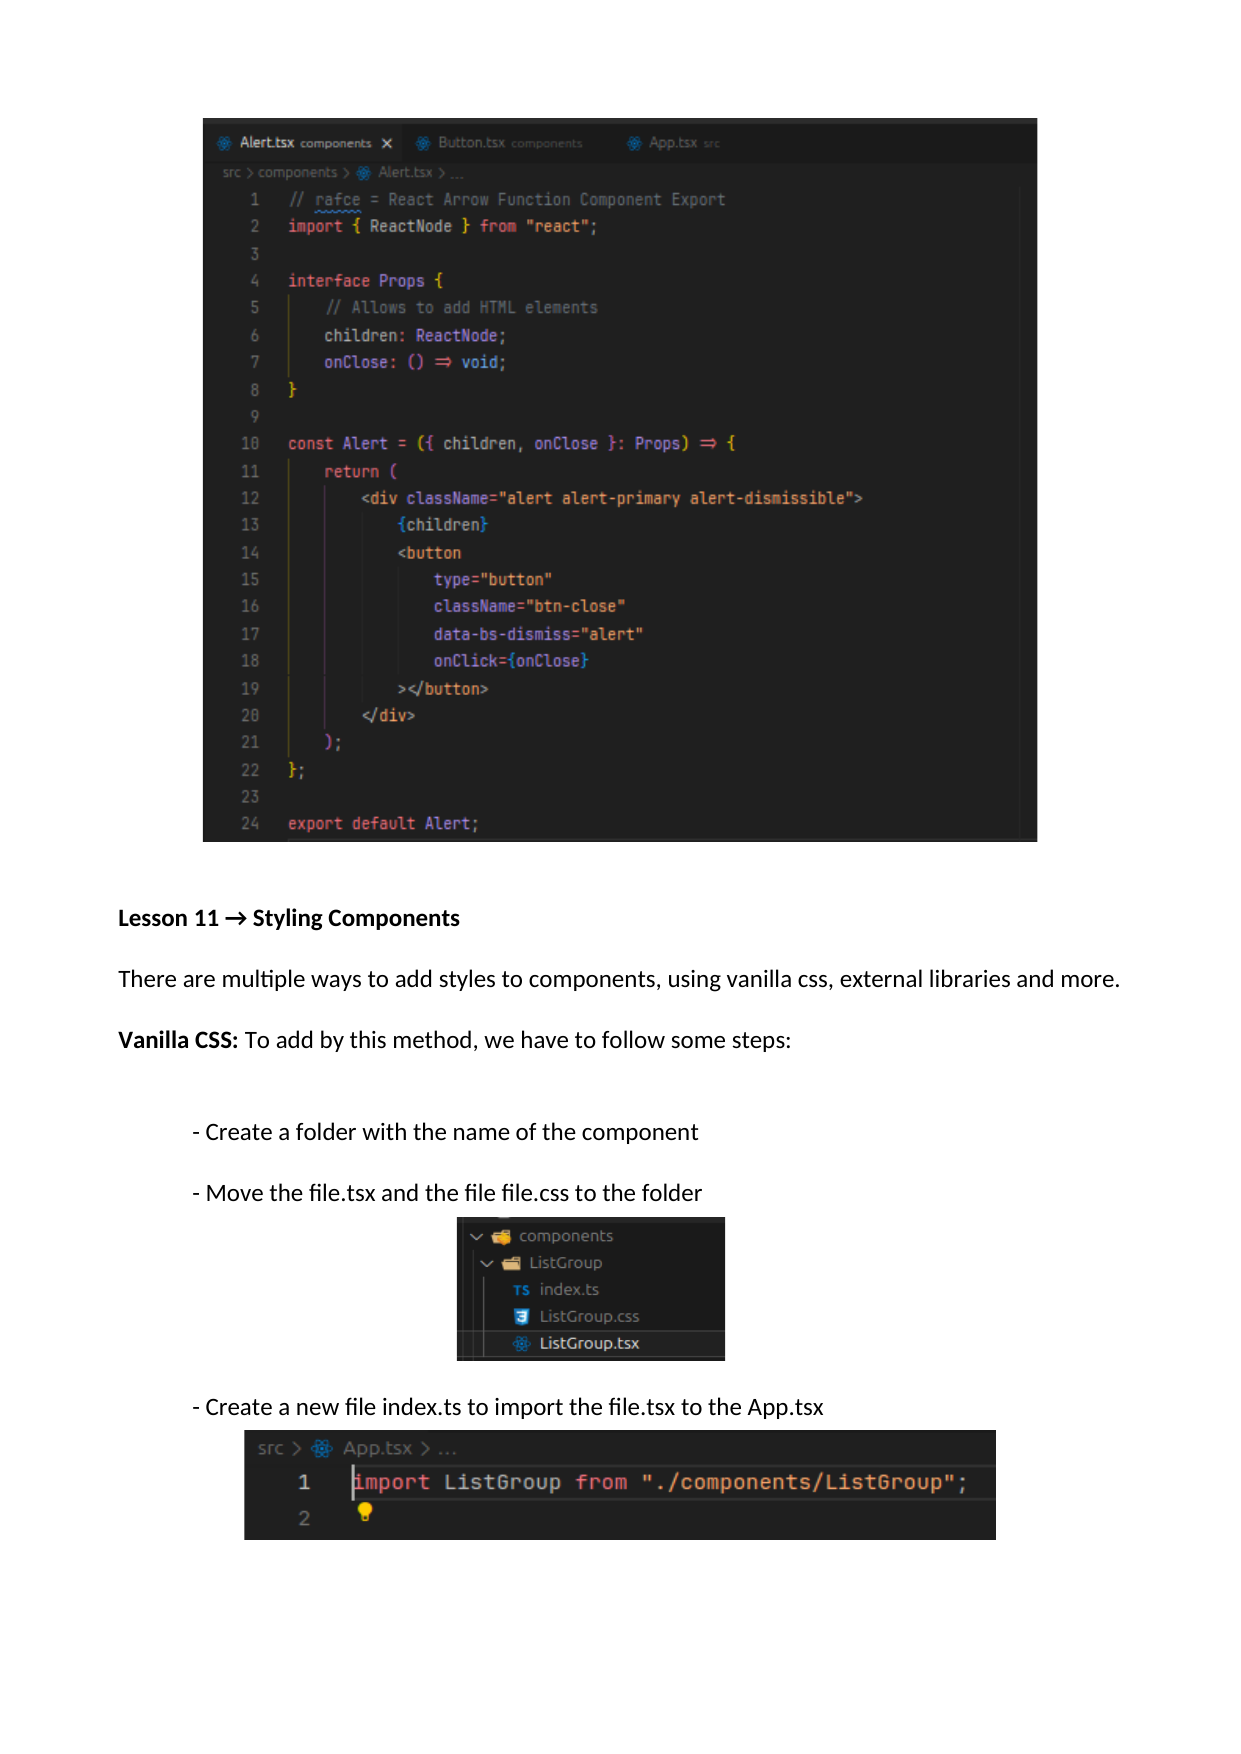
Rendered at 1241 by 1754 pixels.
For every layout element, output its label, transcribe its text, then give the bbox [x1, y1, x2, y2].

text Vanilla CSS: To add by this method, we have to follow some steps: [118, 1025, 1122, 1055]
text - Create a folder with the name of the component [118, 1116, 1122, 1147]
text There are multiple ways to add styles to components, using vanilla css, external libraries and more. [118, 964, 1122, 994]
text - Create a new file index.ts to import the file.tsx to the App.tsx [118, 1391, 1122, 1421]
picture [202, 118, 1038, 842]
text [457, 1209, 725, 1217]
text Lesson 11 → Styling Components [118, 903, 1122, 933]
text - Move the file.tsx and the file file.css to the folder [118, 1177, 1122, 1208]
picture [244, 1430, 996, 1540]
picture [456, 1217, 726, 1361]
